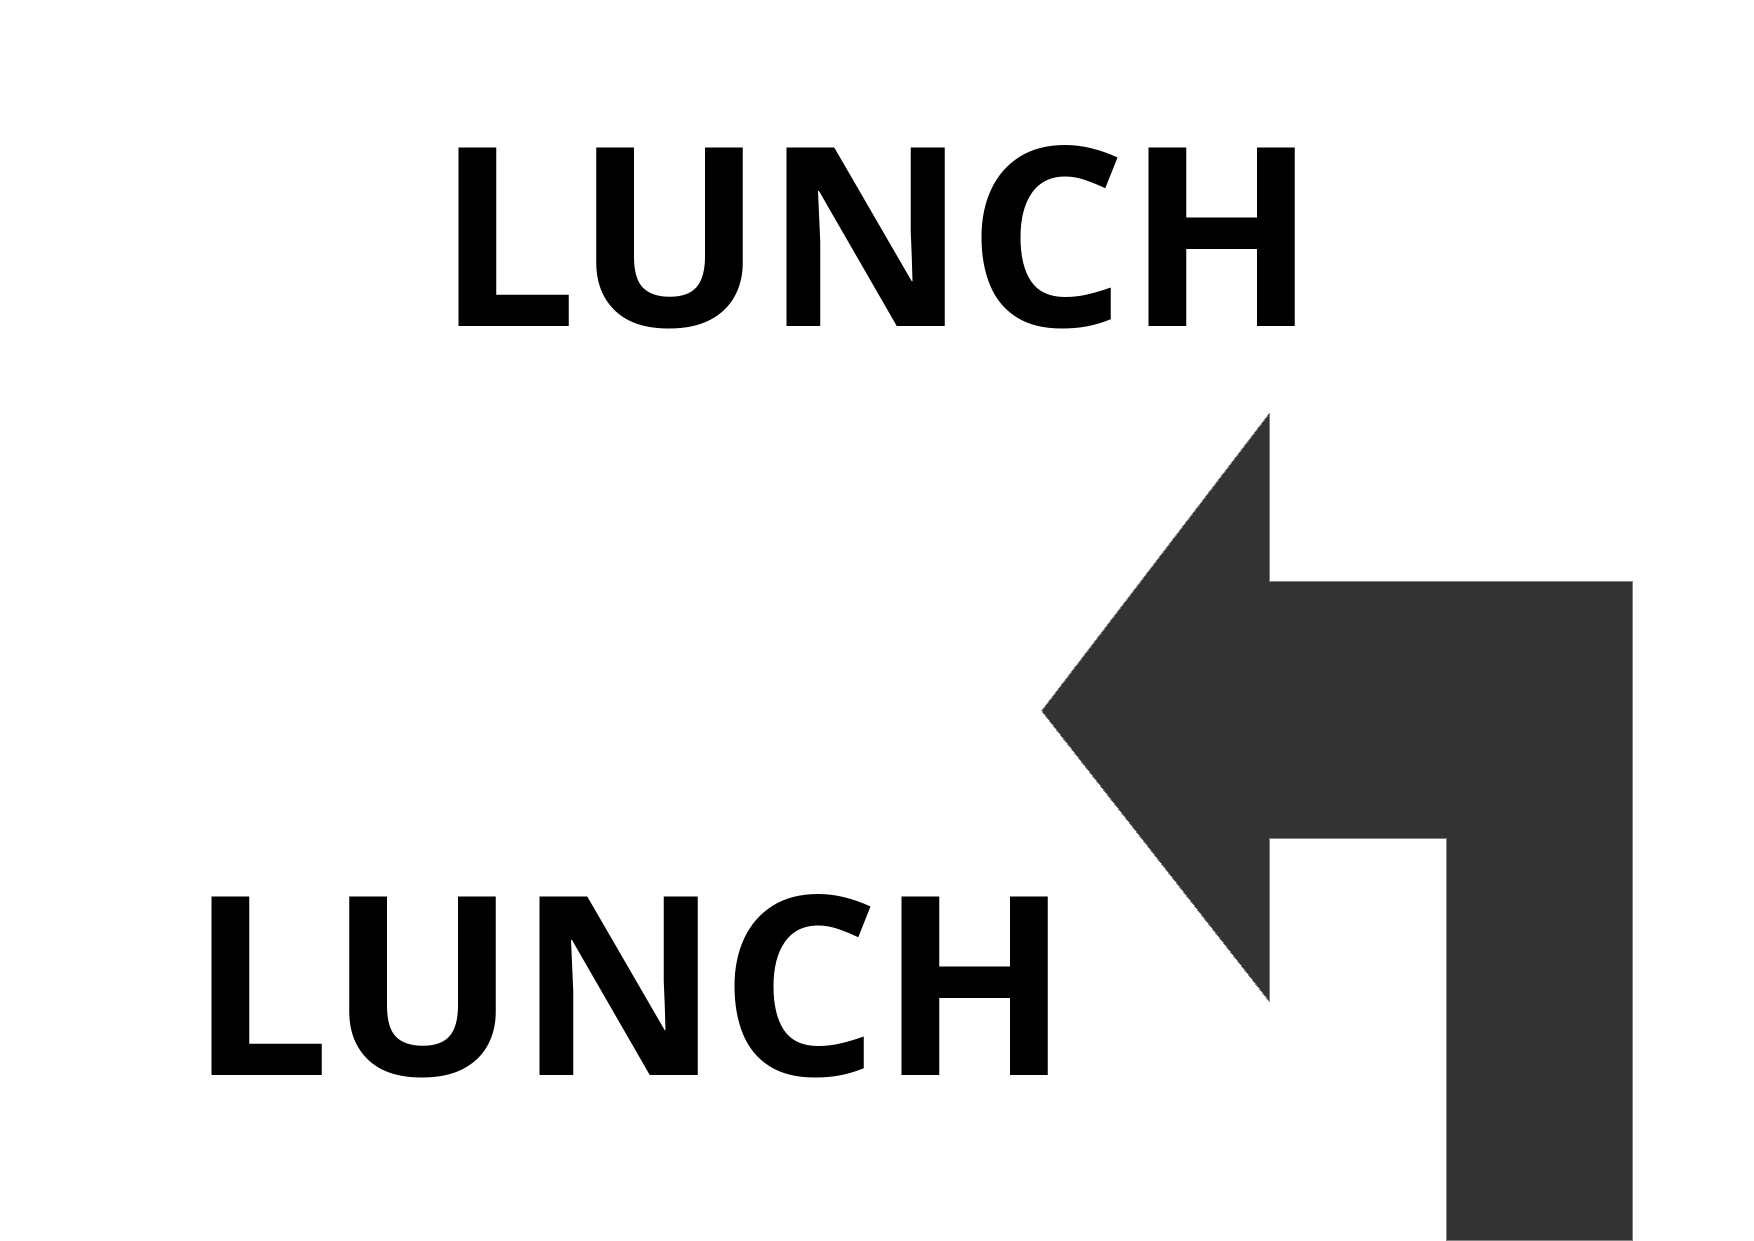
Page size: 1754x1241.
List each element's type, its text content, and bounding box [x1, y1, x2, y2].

text [1633, 808, 1695, 1149]
text LUNCH [59, 808, 1446, 1149]
text LUNCH [59, 59, 1695, 399]
